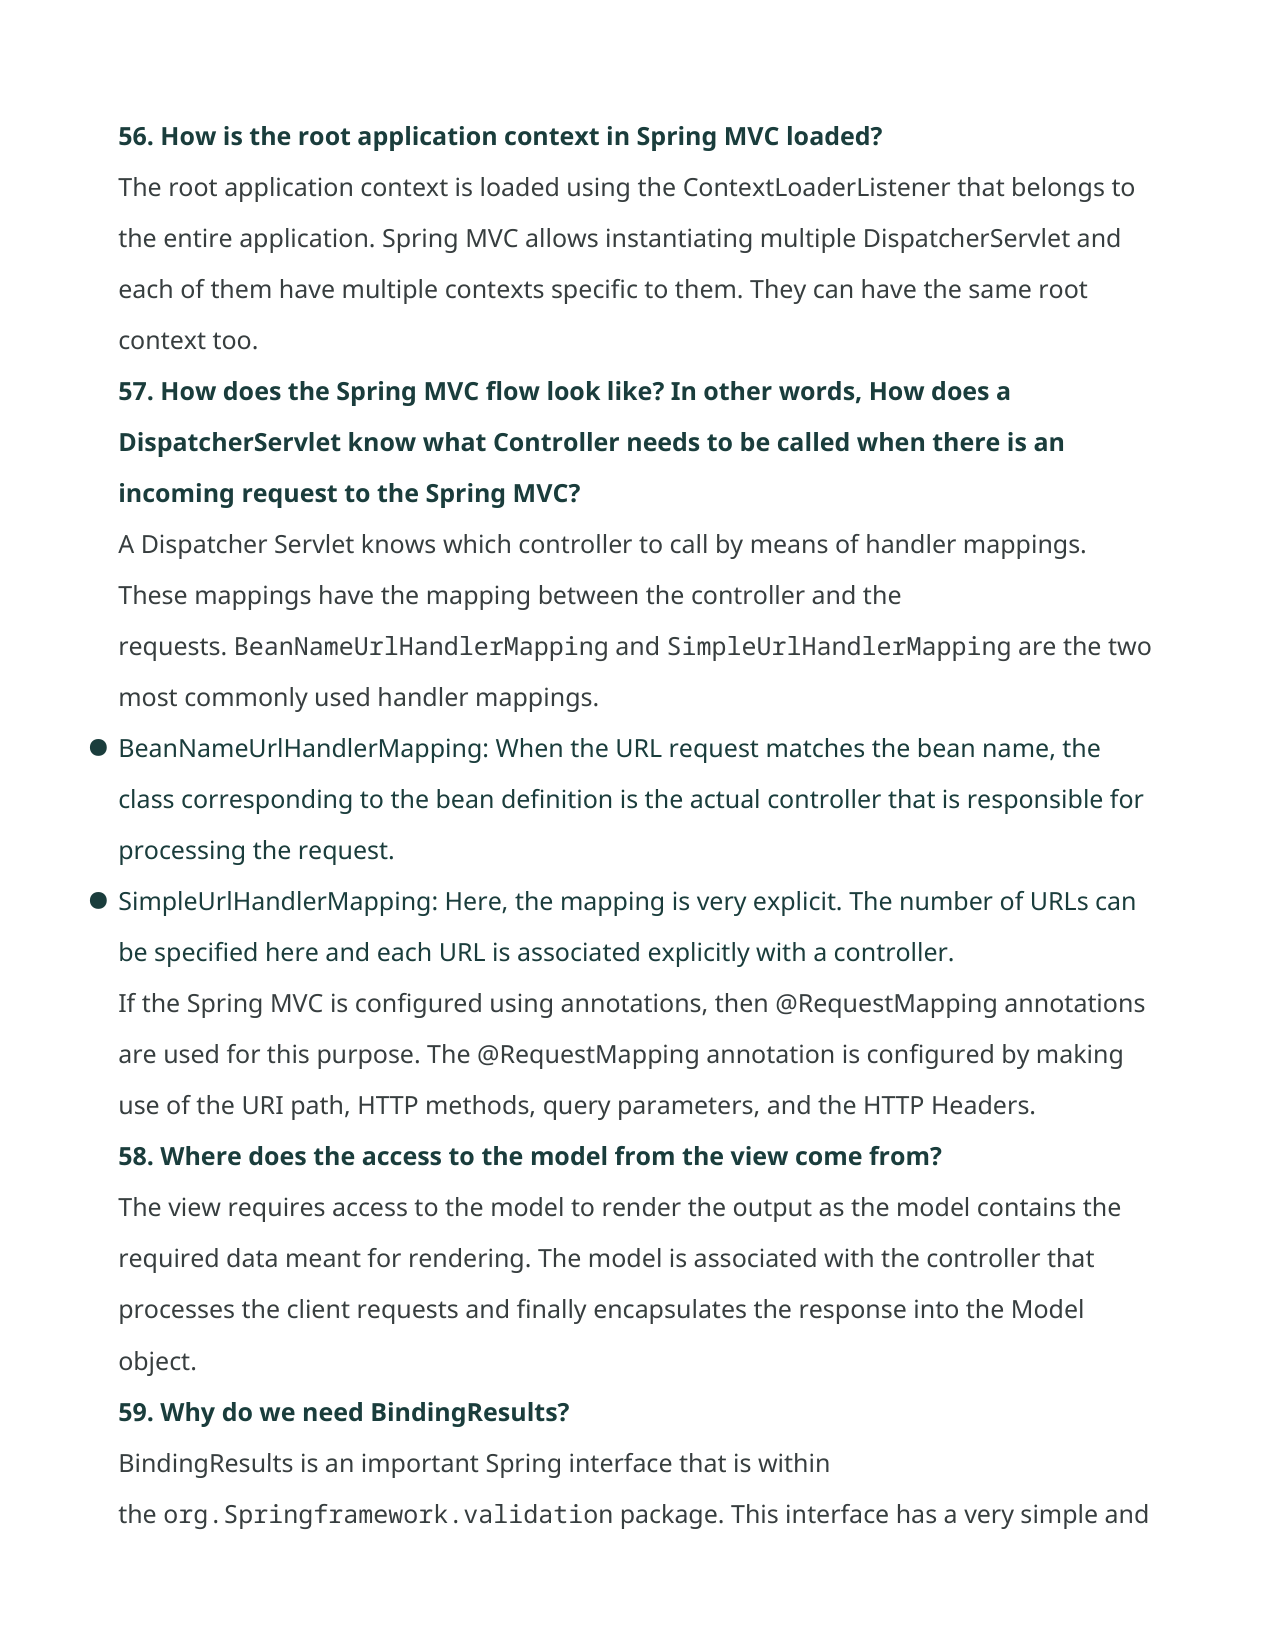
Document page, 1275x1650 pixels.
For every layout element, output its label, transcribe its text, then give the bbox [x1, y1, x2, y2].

text The root application context is loaded using the ContextLoaderListener that belongs to the entire application. Spring MVC allows instantiating multiple DispatcherServlet and each of them have multiple contexts specific to them. They can have the same root context too. [118, 169, 1157, 356]
subtitle 58. Where does the access to the model from the view come from? [118, 1139, 1157, 1173]
list BeanNameUrlHandlerMapping: When the URL request matches the bean name, the class corresponding to the bean definition is the actual controller that is responsible for processing the request. [118, 731, 1157, 867]
list SimpleUrlHandlerMapping: Here, the mapping is very explicit. The number of URLs can be specified here and each URL is associated explicitly with a controller. [118, 884, 1157, 969]
text The view requires access to the model to render the output as the model contains the required data meant for rendering. The model is associated with the controller that processes the client requests and finally encapsulates the response into the Model object. [118, 1190, 1157, 1377]
text If the Spring MVC is configured using annotations, then @RequestMapping annotations are used for this purpose. The @RequestMapping annotation is configured by making use of the URI path, HTTP methods, query parameters, and the HTTP Headers. [118, 986, 1157, 1122]
subtitle 56. How is the root application context in Spring MVC loaded? [118, 118, 1157, 152]
text BindingResults is an important Spring interface that is within the org.Springframework.validation package. This interface has a very simple and [118, 1445, 1157, 1530]
subtitle 57. How does the Spring MVC flow look like? In other words, How does a DispatcherServlet know what Controller needs to be called when there is an incoming request to the Spring MVC? [118, 373, 1157, 509]
subtitle 59. Why do we need BindingResults? [118, 1394, 1157, 1428]
text A Dispatcher Servlet knows which controller to call by means of handler mappings. These mappings have the mapping between the controller and the requests. BeanNameUrlHandlerMapping and SimpleUrlHandlerMapping are the two most commonly used handler mappings. [118, 526, 1157, 714]
